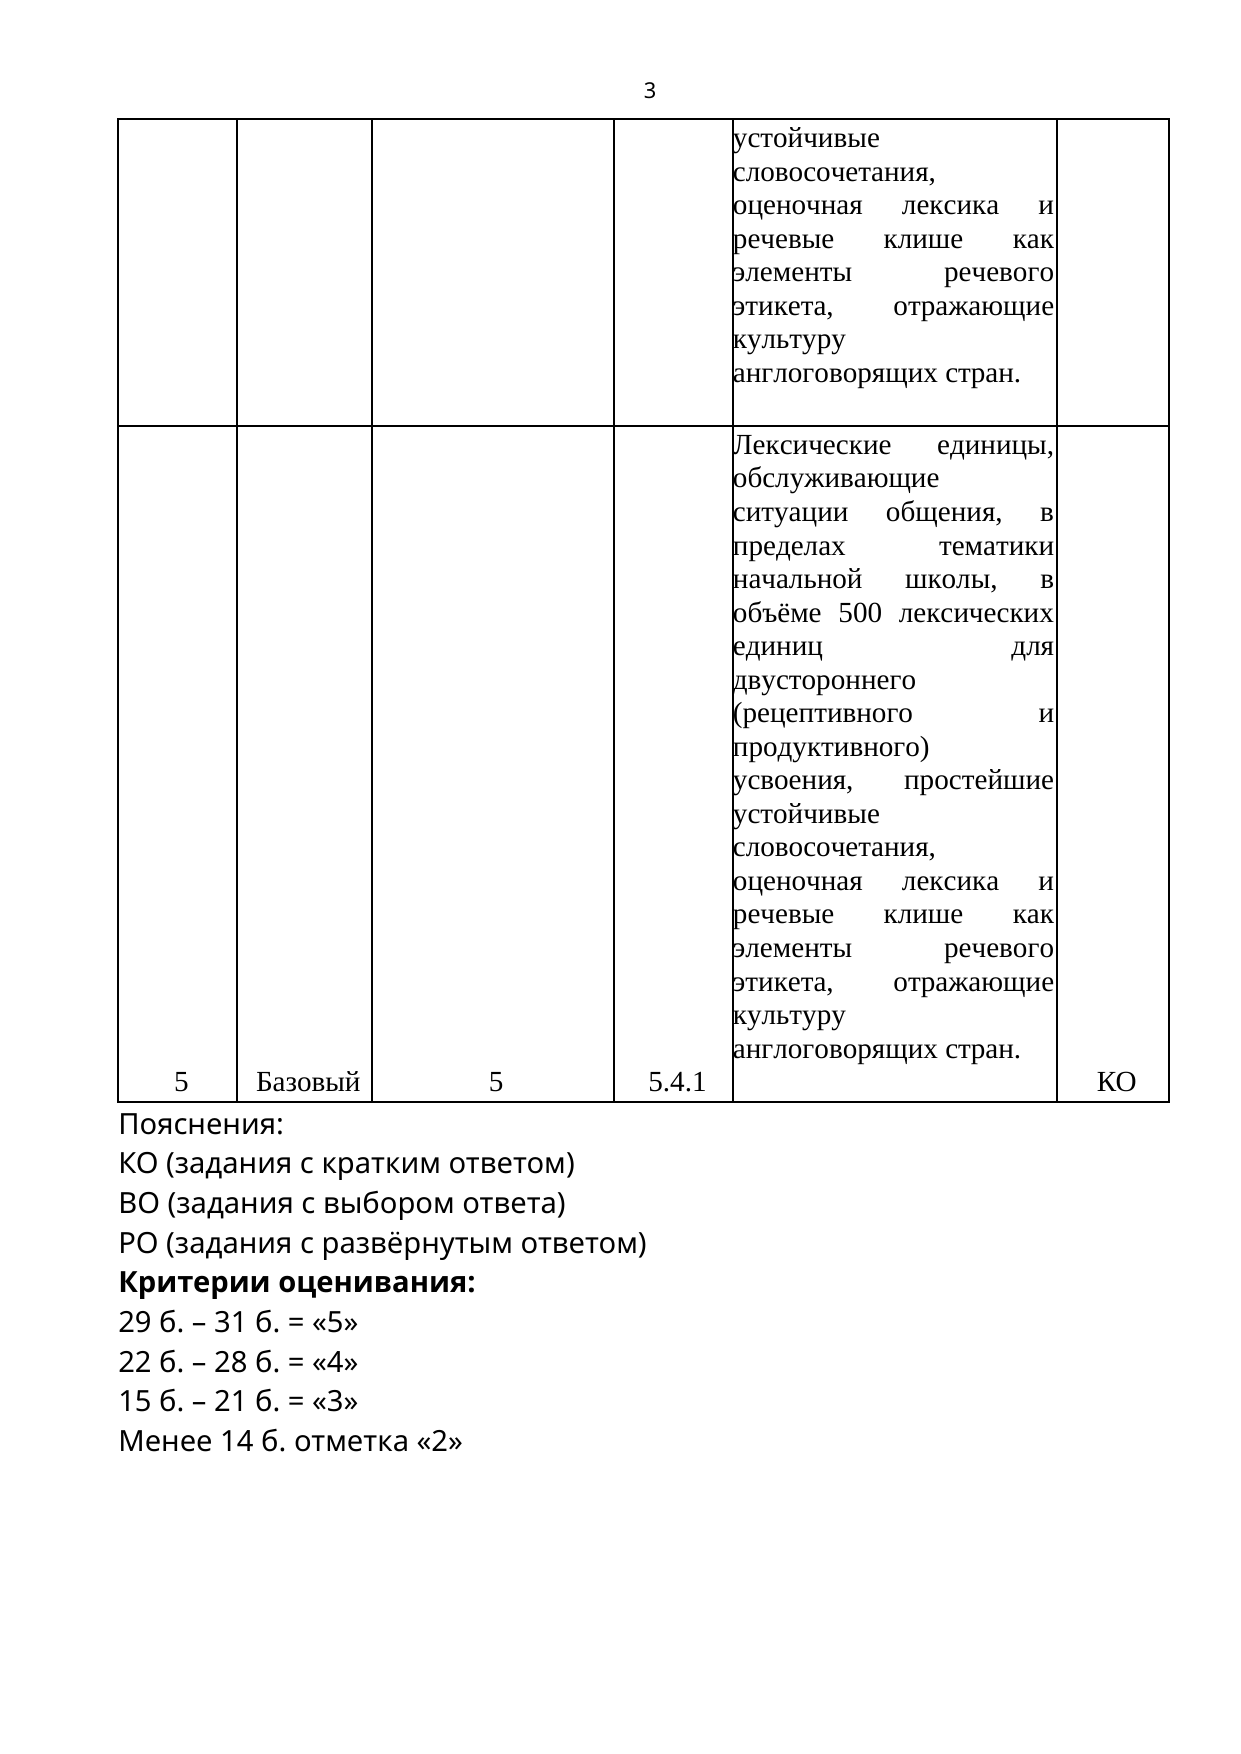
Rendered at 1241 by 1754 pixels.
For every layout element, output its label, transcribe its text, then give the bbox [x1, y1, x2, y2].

table_cell [373, 120, 613, 425]
table_cell устойчивые словосочетания, оценочная лексика и речевые клише как элементы речевого этикета, отражающие культуру англоговорящих стран. [734, 120, 1056, 425]
table_cell 5.4.1 [615, 427, 732, 1101]
table_cell 5 [119, 427, 236, 1101]
text КО (задания с кратким ответом) [118, 1143, 1181, 1182]
table_cell [119, 120, 236, 425]
text Менее 14 б. отметка «2» [118, 1420, 1181, 1460]
text 22 б. – 28 б. = «4» [118, 1341, 1181, 1381]
text 15 б. – 21 б. = «3» [118, 1381, 1181, 1420]
text РО (задания с развёрнутым ответом) [118, 1222, 1181, 1262]
table_cell Лексические единицы, обслуживающие ситуации общения, в пределах тематики начальной школы, в объёме 500 лексических единиц для двустороннего (рецептивного и продуктивного) усвоения, простейшие устойчивые словосочетания, оценочная лексика и речевые клише как элементы речевого этикета, отражающие культуру англоговорящих стран. [734, 427, 1056, 1101]
text Пояснения: [118, 1103, 1181, 1143]
table_cell 5 [373, 427, 613, 1101]
text 29 б. – 31 б. = «5» [118, 1301, 1181, 1341]
table_cell КО [1058, 427, 1168, 1101]
table_cell [1058, 120, 1168, 425]
table_cell Базовый [238, 427, 371, 1101]
text Критерии оценивания: [118, 1262, 1181, 1301]
text ВО (задания с выбором ответа) [118, 1182, 1181, 1222]
table_cell [615, 120, 732, 425]
table_cell [238, 120, 371, 425]
